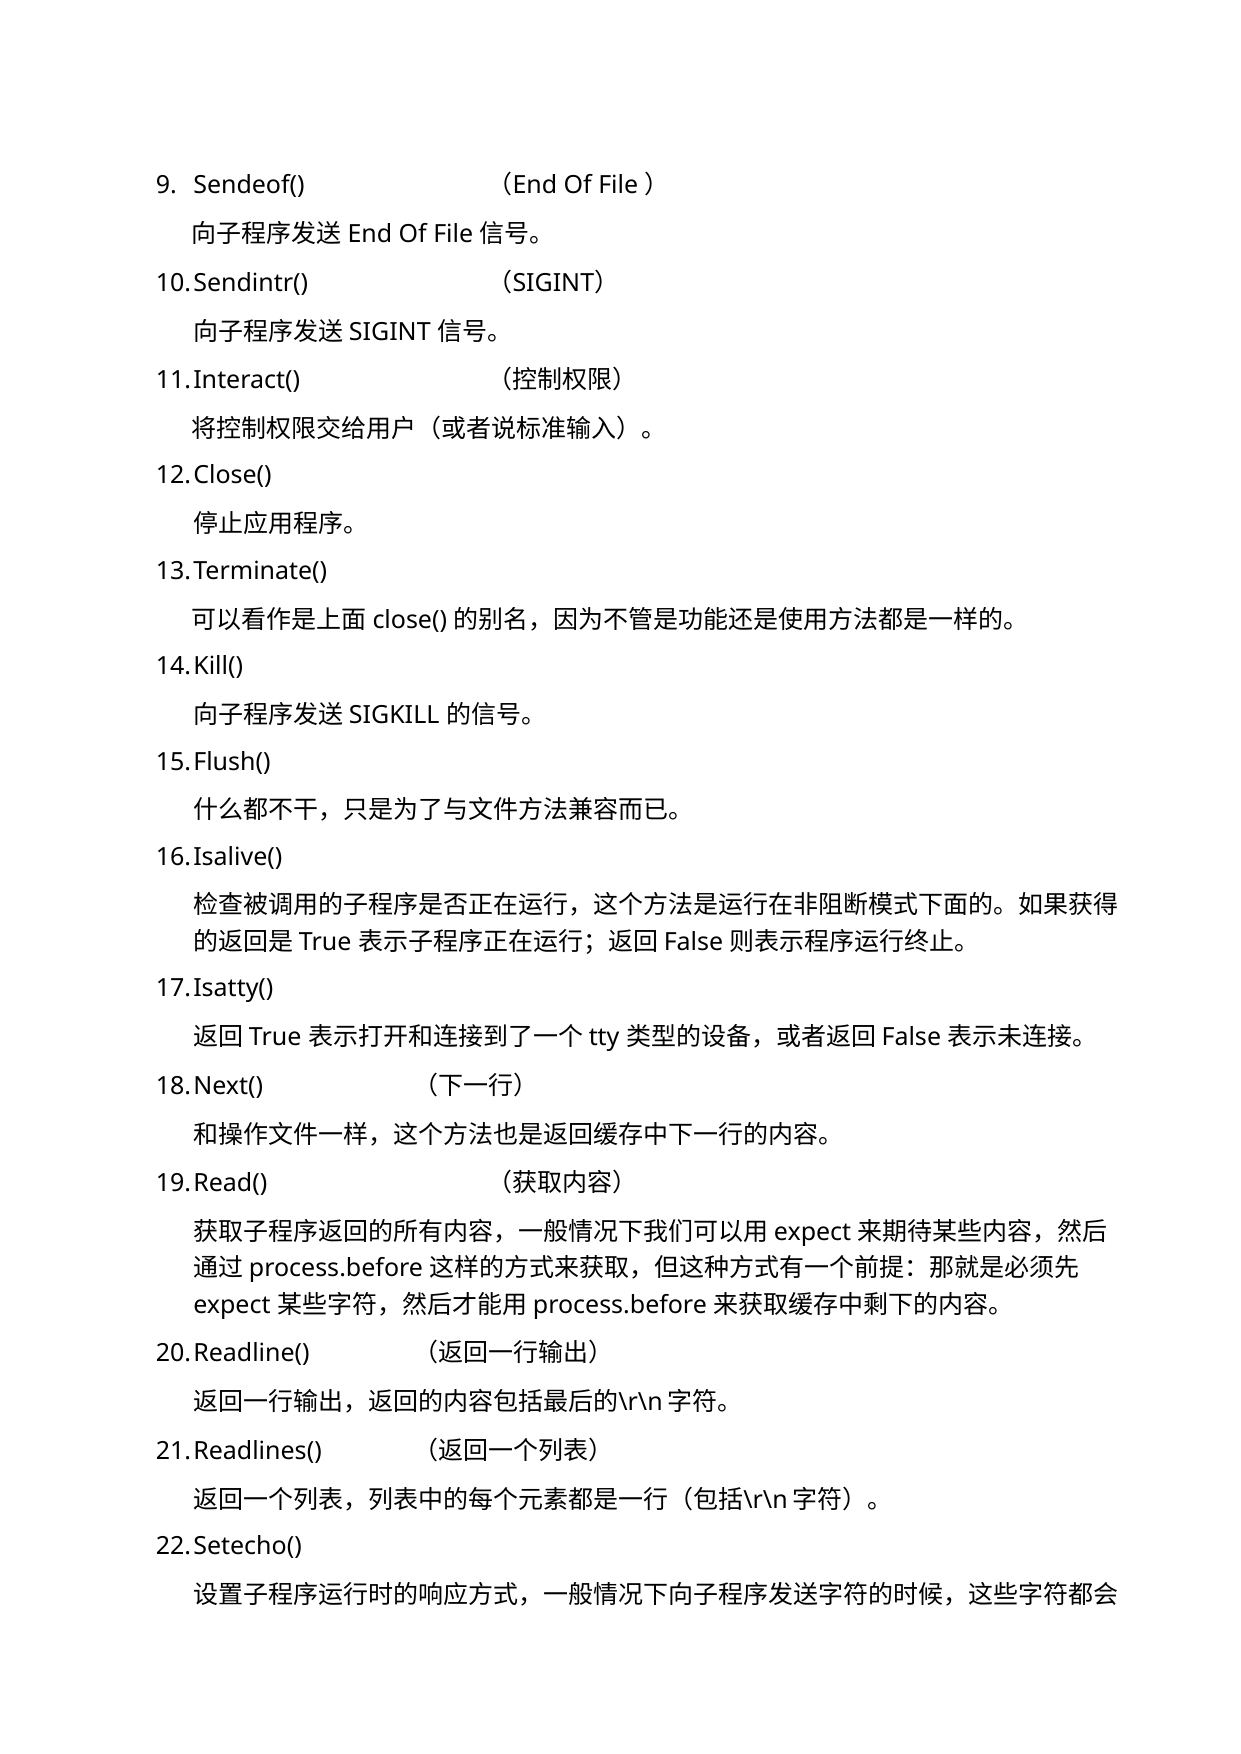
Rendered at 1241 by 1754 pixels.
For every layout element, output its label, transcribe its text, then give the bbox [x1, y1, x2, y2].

list 向子程序发送 SIGINT 信号。 [156, 311, 1122, 347]
list Isalive() [156, 838, 1122, 872]
list Read() （获取内容） [156, 1163, 1122, 1199]
list Setecho() [156, 1528, 1122, 1562]
list Flush() [156, 743, 1122, 777]
text 将控制权限交给用户（或者说标准输入）。 [118, 408, 1122, 445]
list 检查被调用的子程序是否正在运行，这个方法是运行在非阻断模式下面的。如果获得的返回是 True 表示子程序正在运行；返回 False 则表示程序运行终止。 [156, 885, 1122, 957]
list 返回 True 表示打开和连接到了一个 tty 类型的设备，或者返回 False 表示未连接。 [156, 1017, 1122, 1053]
list Interact() （控制权限） [156, 360, 1122, 396]
list 和操作文件一样，这个方法也是返回缓存中下一行的内容。 [156, 1114, 1122, 1150]
list 停止应用程序。 [156, 504, 1122, 540]
list Isatty() [156, 970, 1122, 1004]
text 可以看作是上面 close() 的别名，因为不管是功能还是使用方法都是一样的。 [118, 599, 1122, 635]
list 返回一个列表，列表中的每个元素都是一行（包括\r\n字符）。 [156, 1479, 1122, 1515]
list Next() （下一行） [156, 1065, 1122, 1102]
list Readline() （返回一行输出） [156, 1333, 1122, 1369]
list Sendintr() （SIGINT） [156, 262, 1122, 298]
list 获取子程序返回的所有内容，一般情况下我们可以用 expect 来期待某些内容，然后通过 process.before 这样的方式来获取，但这种方式有一个前提：那就是必须先 expect 某些字符，然后才能用 process.before 来获取缓存中剩下的内容。 [156, 1212, 1122, 1320]
list Terminate() [156, 552, 1122, 587]
list 向子程序发送 SIGKILL 的信号。 [156, 694, 1122, 731]
list Readlines() （返回一个列表） [156, 1430, 1122, 1467]
list Kill() [156, 648, 1122, 682]
list 返回一行输出，返回的内容包括最后的\r\n字符。 [156, 1382, 1122, 1418]
list 设置子程序运行时的响应方式，一般情况下向子程序发送字符的时候，这些字符都会 [156, 1574, 1122, 1611]
list Close() [156, 457, 1122, 491]
list 什么都不干，只是为了与文件方法兼容而已。 [156, 790, 1122, 826]
text 向子程序发送 End Of File 信号。 [118, 213, 1122, 250]
list Sendeof() （End Of File ） [156, 165, 1122, 201]
